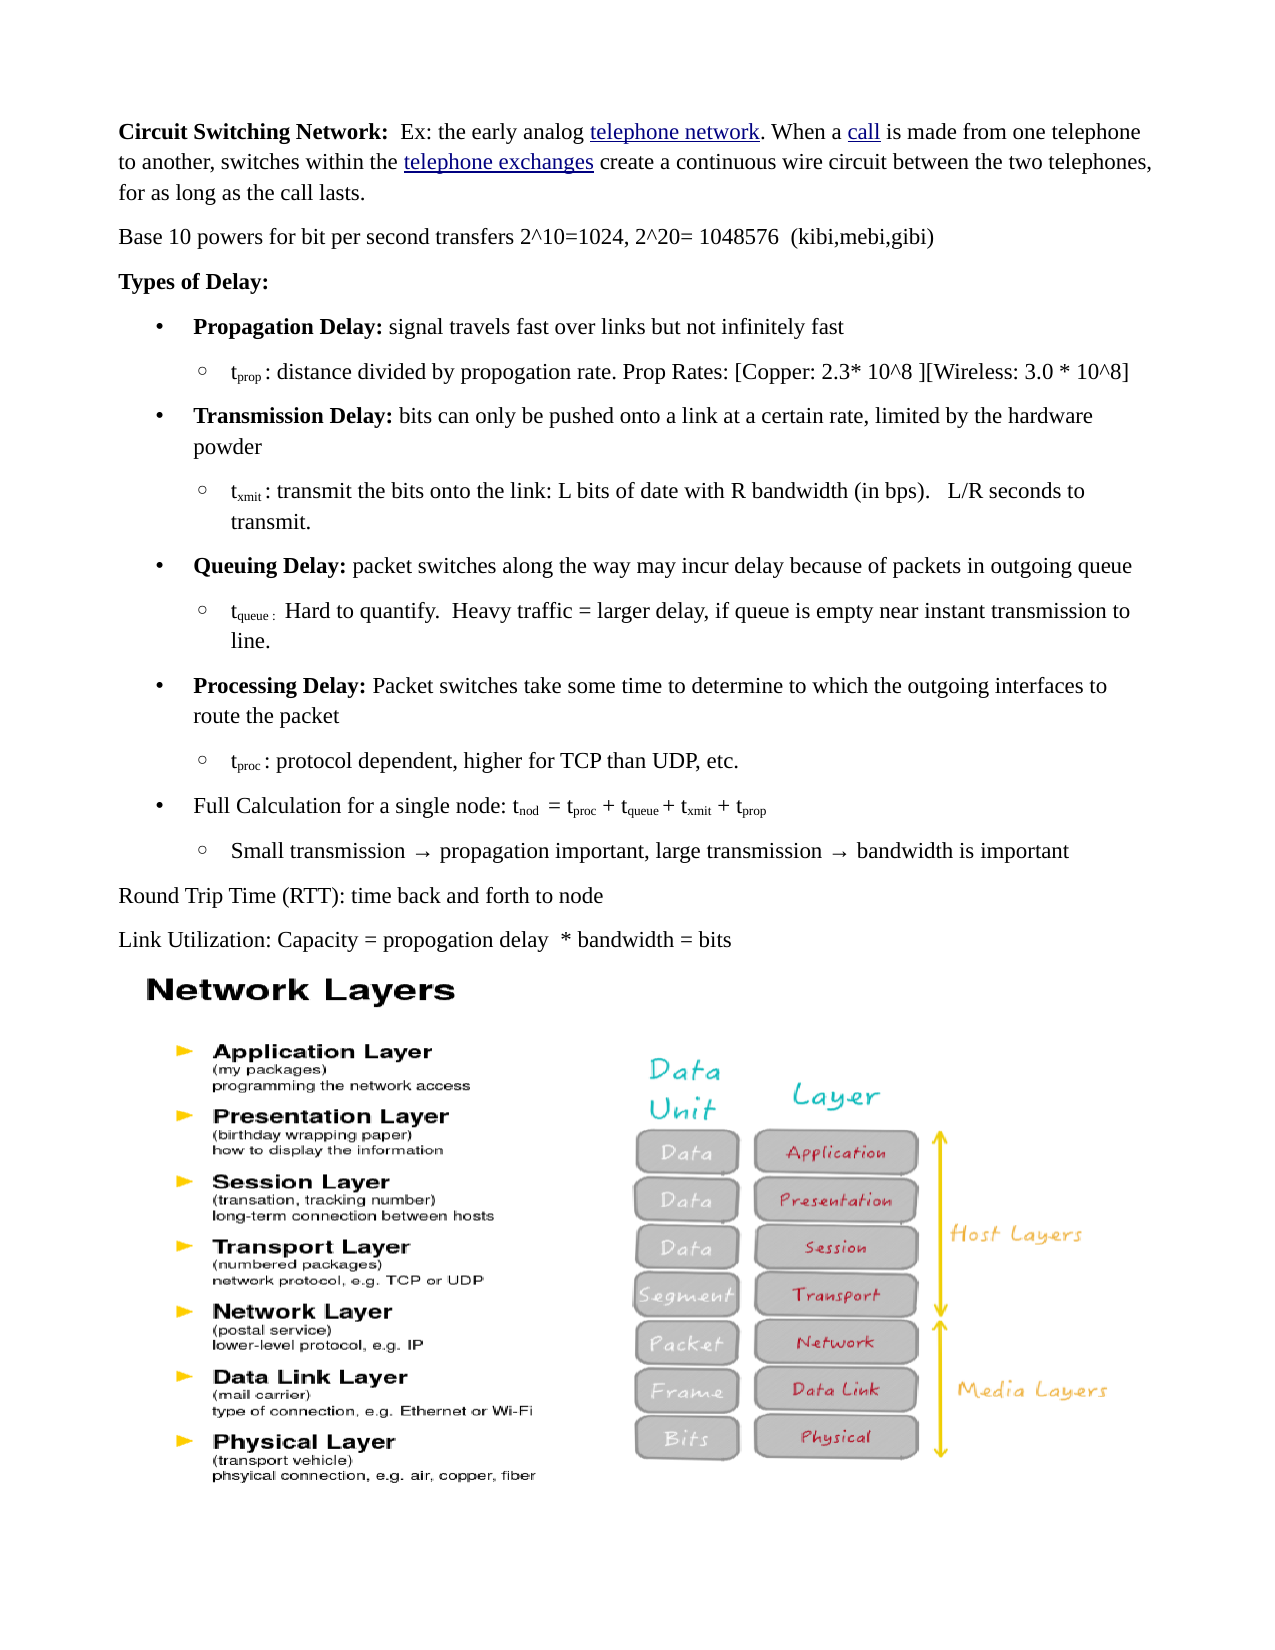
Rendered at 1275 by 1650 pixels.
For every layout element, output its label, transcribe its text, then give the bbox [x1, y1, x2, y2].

text Base 10 powers for bit per second transfers 2^10=1024, 2^20= 1048576 (kibi,mebi,gibi) [118, 223, 1157, 250]
list Queuing Delay: packet switches along the way may incur delay because of packets in outgoing queue [156, 552, 1157, 579]
list tproc : protocol dependent, higher for TCP than UDP, etc. [193, 747, 1157, 774]
list Propagation Delay: signal travels fast over links but not infinitely fast [156, 313, 1157, 339]
text Types of Delay: [118, 268, 1157, 294]
text Circuit Switching Network: Ex: the early analog telephone network. When a call is made from one telephone to another, switches within the telephone exchanges create a continuous wire circuit between the two telephones, for as long as the call lasts. [118, 118, 1157, 205]
picture [118, 960, 1157, 1491]
list Transmission Delay: bits can only be pushed onto a link at a certain rate, limited by the hardware powder [156, 402, 1157, 459]
list Processing Delay: Packet switches take some time to determine to which the outgoing interfaces to route the packet [156, 672, 1157, 729]
list tqueue : Hard to quantify. Heavy traffic = larger delay, if queue is empty near instant transmission to line. [193, 597, 1157, 654]
text Link Utilization: Capacity = propogation delay * bandwidth = bits [118, 926, 1157, 953]
list Full Calculation for a single node: tnod = tproc + tqueue + txmit + tprop [156, 792, 1157, 818]
text Round Trip Time (RTT): time back and forth to node [118, 882, 1157, 908]
list Small transmission → propagation important, large transmission → bandwidth is important [193, 837, 1157, 863]
list tprop : distance divided by propogation rate. Prop Rates: [Copper: 2.3* 10^8 ][Wireless: 3.0 * 10^8] [193, 358, 1157, 384]
list txmit : transmit the bits onto the link: L bits of date with R bandwidth (in bps). L/R seconds to transmit. [193, 477, 1157, 534]
